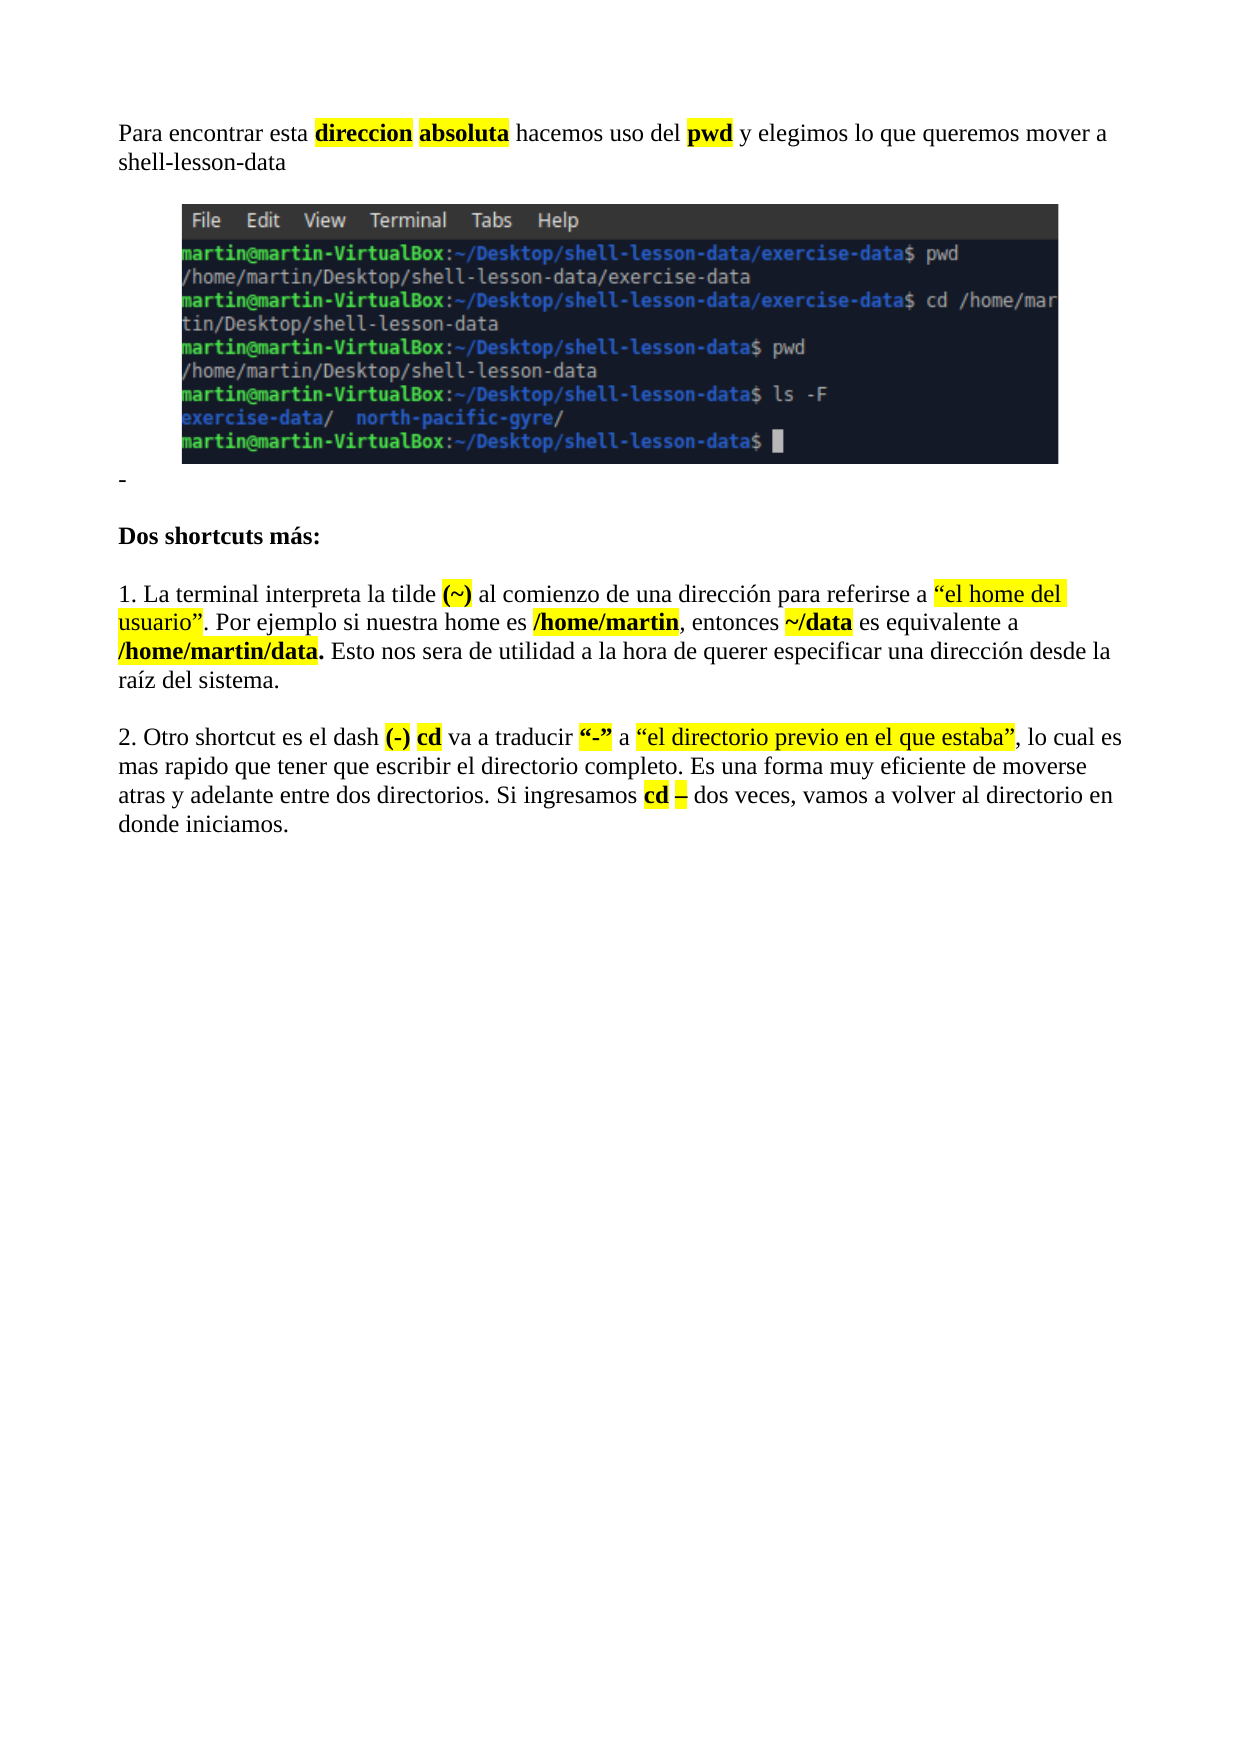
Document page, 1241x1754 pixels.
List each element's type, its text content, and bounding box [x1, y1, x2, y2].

text Dos shortcuts más: [118, 521, 1122, 550]
text Para encontrar esta direccion absoluta hacemos uso del pwd y elegimos lo que queremos mover a shell-lesson-data [118, 118, 1122, 176]
text 1. La terminal interpreta la tilde (~) al comienzo de una dirección para referirse a “el home del usuario”. Por ejemplo si nuestra home es /home/martin, entonces ~/data es equivalente a /home/martin/data. Esto nos sera de utilidad a la hora de querer especificar una dirección desde la raíz del sistema. [118, 579, 1122, 694]
picture [181, 204, 1059, 464]
text 2. Otro shortcut es el dash (-) cd va a traducir “-” a “el directorio previo en el que estaba”, lo cual es mas rapido que tener que escribir el directorio completo. Es una forma muy eficiente de moverse atras y adelante entre dos directorios. Si ingresamos cd – dos veces, vamos a volver al directorio en donde iniciamos. [118, 722, 1122, 837]
text - [118, 204, 1122, 492]
